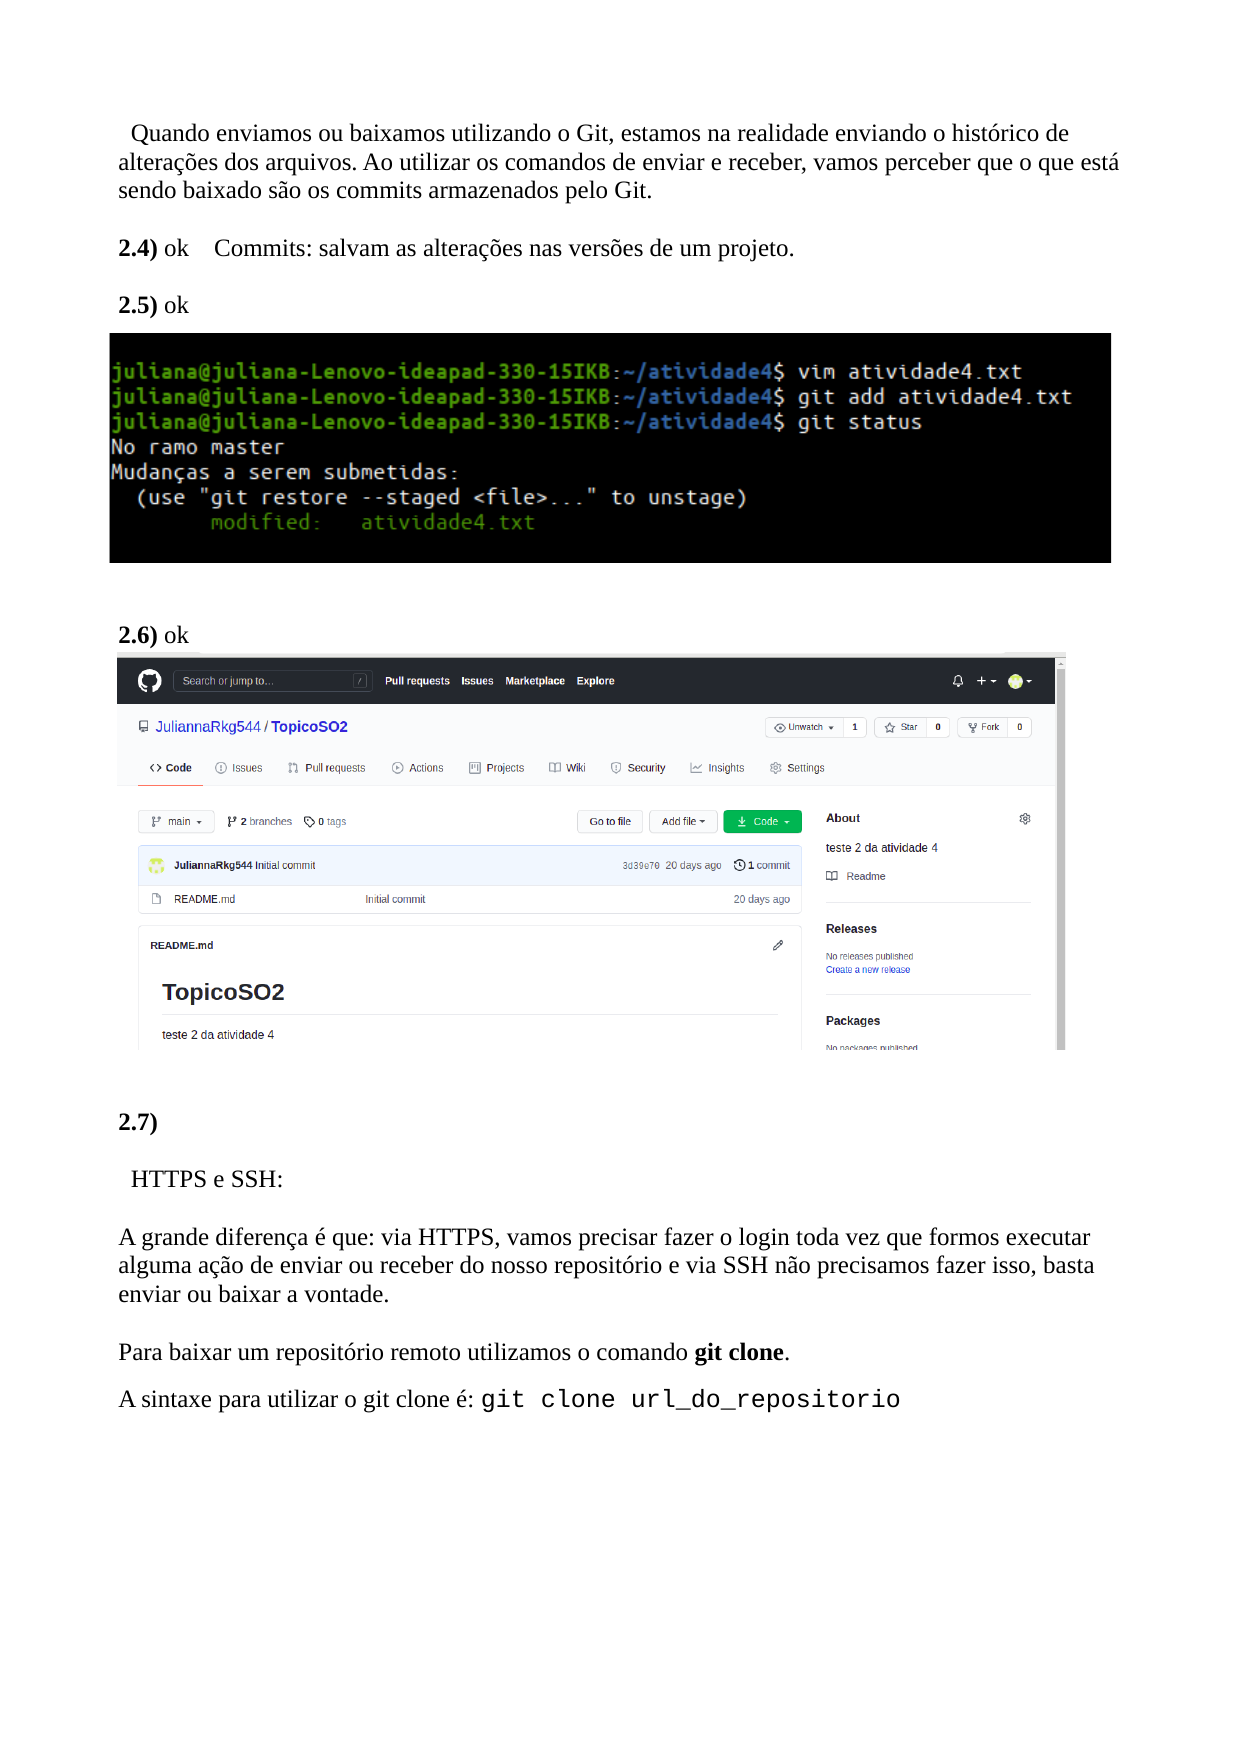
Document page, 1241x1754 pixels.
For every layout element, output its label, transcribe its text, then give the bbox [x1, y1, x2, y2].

text A sintaxe para utilizar o git clone é: git clone url_do_repositorio [118, 1384, 1122, 1415]
picture [117, 652, 1066, 1050]
text A grande diferença é que: via HTTPS, vamos precisar fazer o login toda vez que formos executar alguma ação de enviar ou receber do nosso repositório e via SSH não precisamos fazer isso, basta enviar ou baixar a vontade. [118, 1222, 1122, 1308]
text 2.4) ok Commits: salvam as alterações nas versões de um projeto. [118, 233, 1122, 262]
text HTTPS e SSH: [118, 1164, 1122, 1193]
text Para baixar um repositório remoto utilizamos o comando git clone. [118, 1337, 1122, 1366]
text Quando enviamos ou baixamos utilizando o Git, estamos na realidade enviando o histórico de alterações dos arquivos. Ao utilizar os comandos de enviar e receber, vamos perceber que o que está sendo baixado são os commits armazenados pelo Git. [118, 118, 1122, 204]
text 2.7) [118, 1107, 1122, 1136]
picture [107, 333, 1112, 563]
text 2.6) ok [118, 620, 1122, 649]
text 2.5) ok [118, 291, 1122, 319]
